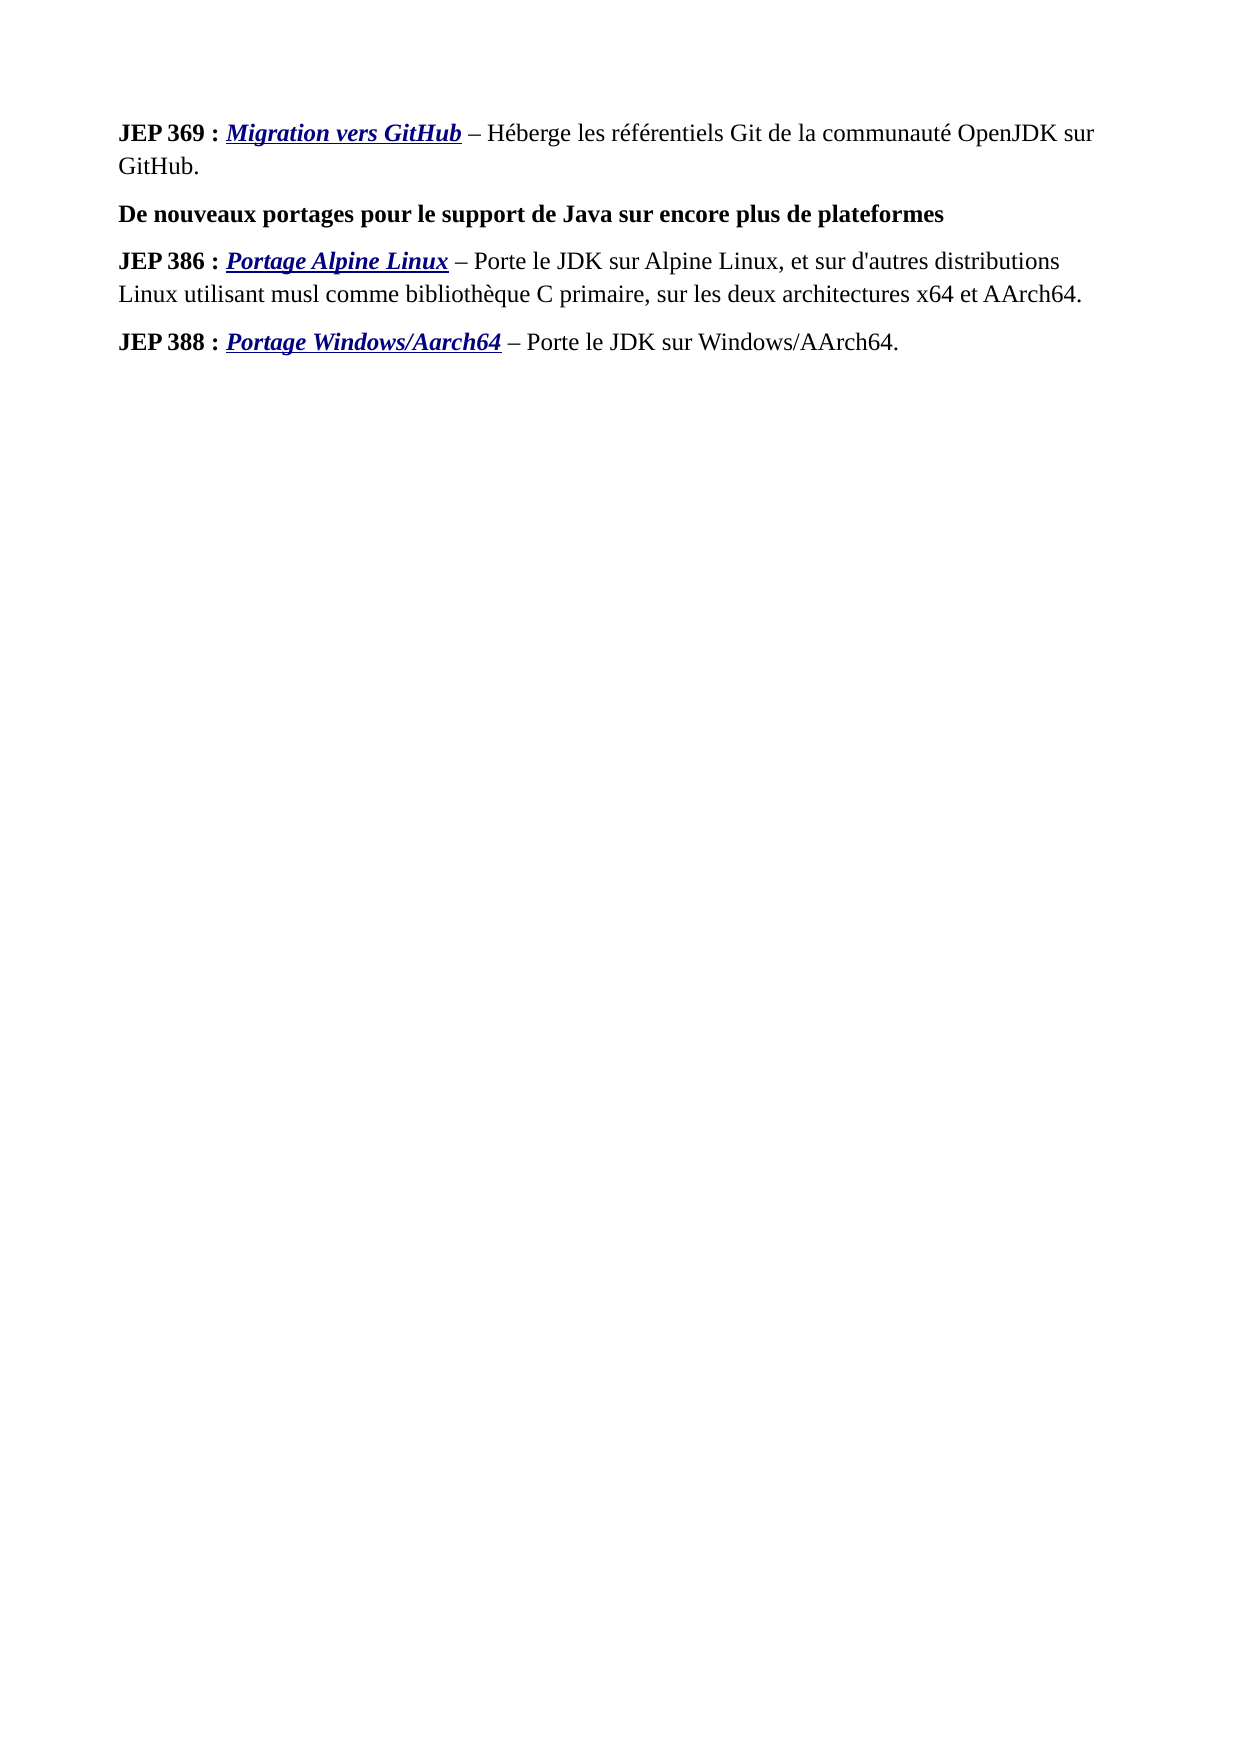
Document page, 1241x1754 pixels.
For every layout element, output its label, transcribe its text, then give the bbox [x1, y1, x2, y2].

text De nouveaux portages pour le support de Java sur encore plus de plateformes [118, 199, 1122, 227]
text JEP 388 : Portage Windows/Aarch64 – Porte le JDK sur Windows/AArch64. [118, 327, 1122, 356]
text JEP 386 : Portage Alpine Linux – Porte le JDK sur Alpine Linux, et sur d'autres distributions Linux utilisant musl comme bibliothèque C primaire, sur les deux architectures x64 et AArch64. [118, 246, 1122, 308]
text JEP 369 : Migration vers GitHub – Héberge les référentiels Git de la communauté OpenJDK sur GitHub. [118, 118, 1122, 180]
